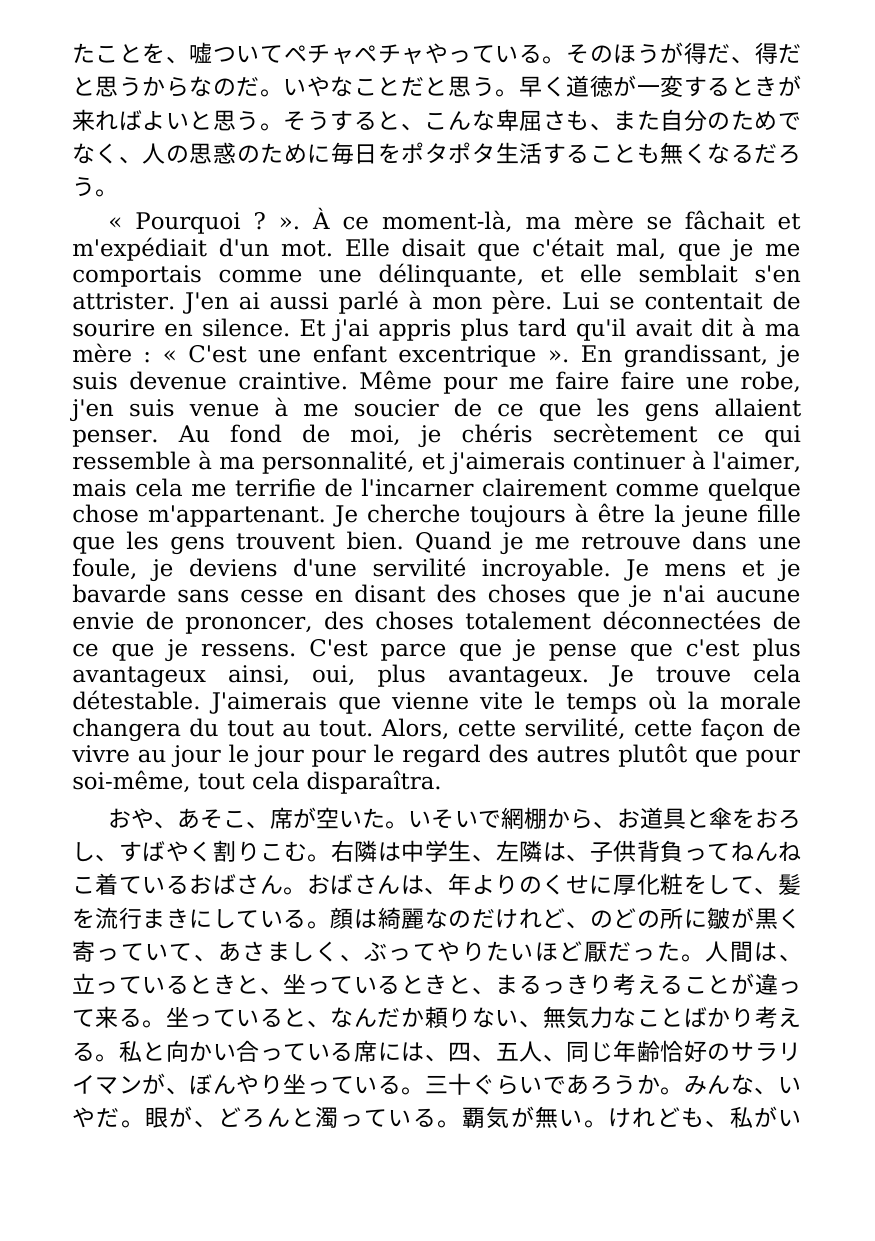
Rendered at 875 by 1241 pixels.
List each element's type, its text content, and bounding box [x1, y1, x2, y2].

text おや、あそこ、席が空いた。いそいで網棚から、お道具と傘をおろし、すばやく割りこむ。右隣は中学生、左隣は、子供背負ってねんねこ着ているおばさん。おばさんは、年よりのくせに厚化粧をして、髪を流行まきにしている。顔は綺麗なのだけれど、のどの所に皺が黒く寄っていて、あさましく、ぶってやりたいほど厭だった。人間は、立っているときと、坐っているときと、まるっきり考えることが違って来る。坐っていると、なんだか頼りない、無気力なことばかり考える。私と向かい合っている席には、四、五人、同じ年齢恰好のサラリイマンが、ぼんやり坐っている。三十ぐらいであろうか。みんな、いやだ。眼が、どろんと濁っている。覇気が無い。けれども、私がい [72, 801, 802, 1133]
text « Pourquoi ? ». À ce moment-là, ma mère se fâchait et m'expédiait d'un mot. Elle disait que c'était mal, que je me comportais comme une délinquante, et elle semblait s'en attrister. J'en ai aussi parlé à mon père. Lui se contentait de sourire en silence. Et j'ai appris plus tard qu'il avait dit à ma mère : « C'est une enfant excentrique ». En grandissant, je suis devenue craintive. Même pour me faire faire une robe, j'en suis venue à me soucier de ce que les gens allaient penser. Au fond de moi, je chéris secrètement ce qui ressemble à ma personnalité, et j'aimerais continuer à l'aimer, mais cela me terrifie de l'incarner clairement comme quelque chose m'appartenant. Je cherche toujours à être la jeune fille que les gens trouvent bien. Quand je me retrouve dans une foule, je deviens d'une servilité incroyable. Je mens et je bavarde sans cesse en disant des choses que je n'ai aucune envie de prononcer, des choses totalement déconnectées de ce que je ressens. C'est parce que je pense que c'est plus avantageux ainsi, oui, plus avantageux. Je trouve cela détestable. J'aimerais que vienne vite le temps où la morale changera du tout au tout. Alors, cette servilité, cette façon de vivre au jour le jour pour le regard des autres plutôt que pour soi-même, tout cela disparaîtra. [72, 208, 802, 795]
text たことを、嘘ついてペチャペチャやっている。そのほうが得だ、得だと思うからなのだ。いやなことだと思う。早く道徳が一変するときが来ればよいと思う。そうすると、こんな卑屈さも、また自分のためでなく、人の思惑のために毎日をポタポタ生活することも無くなるだろう。 [72, 36, 802, 202]
